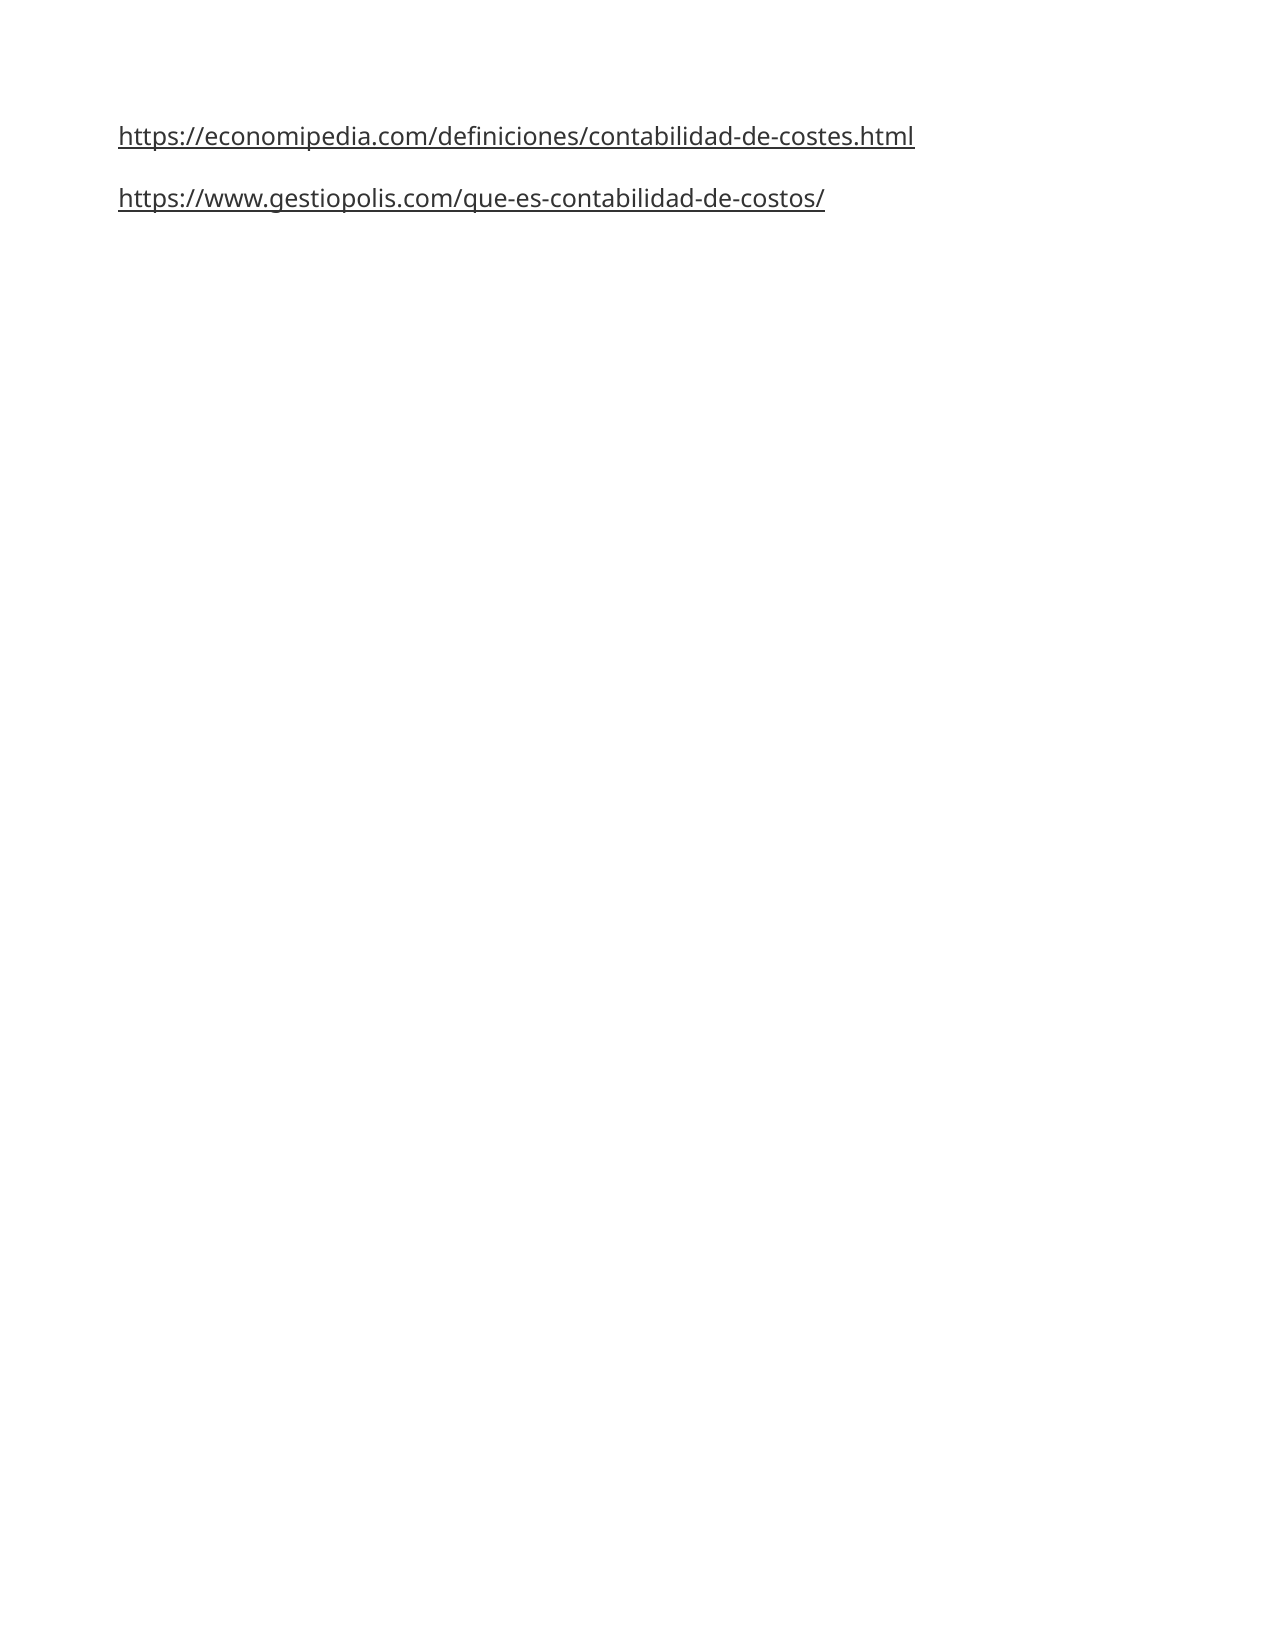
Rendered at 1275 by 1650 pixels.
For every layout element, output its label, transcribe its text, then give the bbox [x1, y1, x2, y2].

text https://economipedia.com/definiciones/contabilidad-de-costes.html [118, 118, 1157, 152]
text https://www.gestiopolis.com/que-es-contabilidad-de-costos/ [118, 181, 1157, 215]
